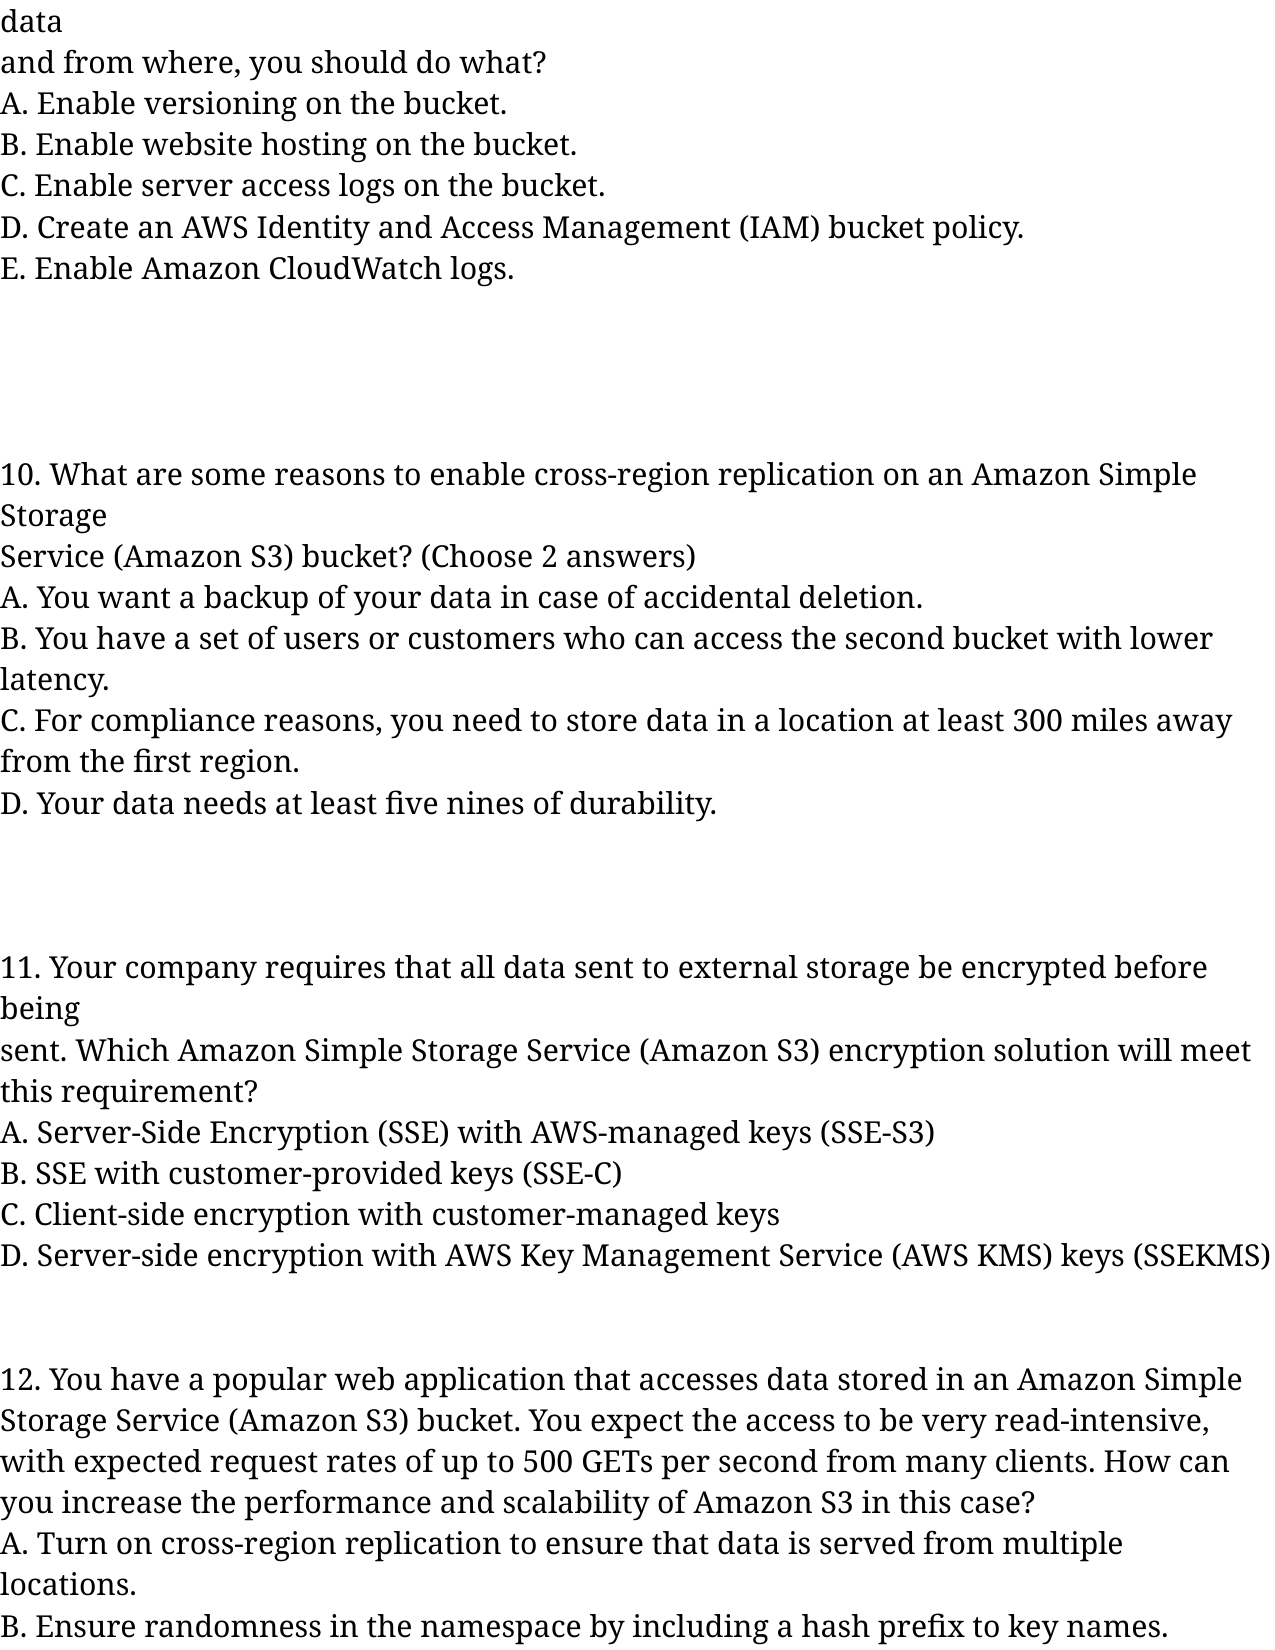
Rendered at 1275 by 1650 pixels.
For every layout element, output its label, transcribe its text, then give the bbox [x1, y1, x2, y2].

text Service (Amazon S3) bucket? (Choose 2 answers) [0, 535, 1275, 576]
text latency. [0, 658, 1275, 699]
text A. Enable versioning on the bucket. [0, 82, 1275, 123]
text 12. You have a popular web application that accesses data stored in an Amazon Simple [0, 1358, 1275, 1399]
text with expected request rates of up to 500 GETs per second from many clients. How can [0, 1440, 1275, 1481]
text A. Server-Side Encryption (SSE) with AWS-managed keys (SSE-S3) [0, 1111, 1275, 1152]
text locations. [0, 1563, 1275, 1605]
text A. You want a backup of your data in case of accidental deletion. [0, 576, 1275, 617]
text from the first region. [0, 741, 1275, 782]
text A. Turn on cross-region replication to ensure that data is served from multiple [0, 1522, 1275, 1563]
text and from where, you should do what? [0, 41, 1275, 82]
text sent. Which Amazon Simple Storage Service (Amazon S3) encryption solution will meet [0, 1029, 1275, 1070]
text you increase the performance and scalability of Amazon S3 in this case? [0, 1481, 1275, 1522]
text C. Enable server access logs on the bucket. [0, 164, 1275, 206]
text C. For compliance reasons, you need to store data in a location at least 300 miles away [0, 699, 1275, 741]
text 10. What are some reasons to enable cross-region replication on an Amazon Simple Storage [0, 453, 1275, 535]
text 11. Your company requires that all data sent to external storage be encrypted before being [0, 946, 1275, 1029]
text E. Enable Amazon CloudWatch logs. [0, 247, 1275, 288]
text this requirement? [0, 1070, 1275, 1111]
text D. Server-side encryption with AWS Key Management Service (AWS KMS) keys (SSEKMS) [0, 1234, 1275, 1276]
text B. Ensure randomness in the namespace by including a hash prefix to key names. [0, 1605, 1275, 1646]
text C. Client-side encryption with customer-managed keys [0, 1193, 1275, 1234]
text D. Your data needs at least five nines of durability. [0, 782, 1275, 823]
text D. Create an AWS Identity and Access Management (IAM) bucket policy. [0, 206, 1275, 247]
text data [0, 0, 1275, 41]
text B. You have a set of users or customers who can access the second bucket with lower [0, 617, 1275, 658]
text Storage Service (Amazon S3) bucket. You expect the access to be very read-intensive, [0, 1399, 1275, 1440]
text B. Enable website hosting on the bucket. [0, 123, 1275, 164]
text B. SSE with customer-provided keys (SSE-C) [0, 1152, 1275, 1193]
